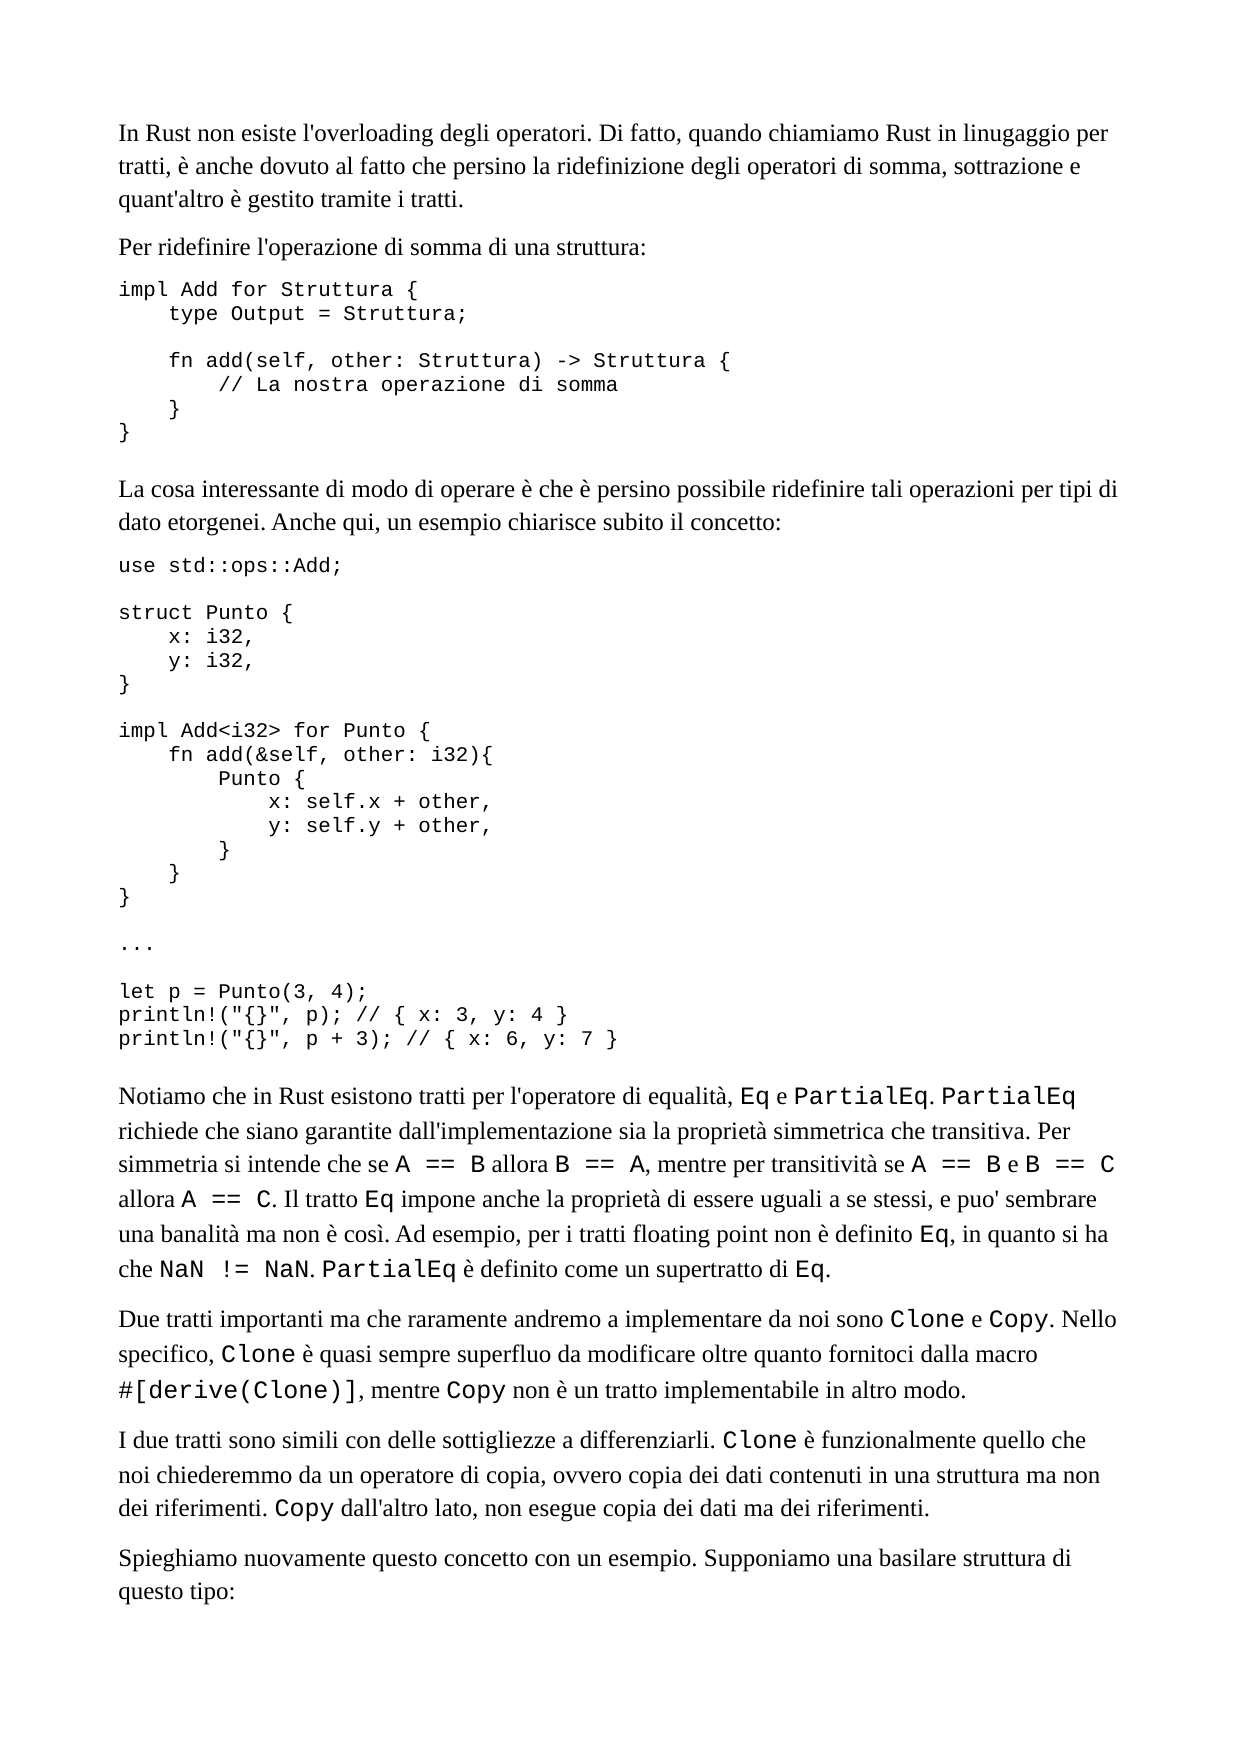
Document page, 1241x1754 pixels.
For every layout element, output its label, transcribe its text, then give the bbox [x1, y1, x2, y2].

text In Rust non esiste l'overloading degli operatori. Di fatto, quando chiamiamo Rust in linugaggio per tratti, è anche dovuto al fatto che persino la ridefinizione degli operatori di somma, sottrazione e quant'altro è gestito tramite i tratti. [118, 118, 1122, 213]
text } [118, 421, 1122, 445]
text } [118, 862, 1122, 886]
text y: self.y + other, [118, 815, 1122, 839]
text La cosa interessante di modo di operare è che è persino possibile ridefinire tali operazioni per tipi di dato etorgenei. Anche qui, un esempio chiarisce subito il concetto: [118, 474, 1122, 536]
text Per ridefinire l'operazione di somma di una struttura: [118, 232, 1122, 261]
text fn add(&self, other: i32){ [118, 744, 1122, 768]
text x: i32, [118, 626, 1122, 649]
text Spieghiamo nuovamente questo concetto con un esempio. Supponiamo una basilare struttura di questo tipo: [118, 1543, 1122, 1604]
text ... [118, 933, 1122, 957]
text } [118, 398, 1122, 421]
text impl Add<i32> for Punto { [118, 721, 1122, 744]
text let p = Punto(3, 4); [118, 981, 1122, 1004]
text Punto { [118, 768, 1122, 791]
text // La nostra operazione di somma [118, 374, 1122, 398]
text I due tratti sono simili con delle sottigliezze a differenziarli. Clone è funzionalmente quello che noi chiederemmo da un operatore di copia, ovvero copia dei dati contenuti in una struttura ma non dei riferimenti. Copy dall'altro lato, non esegue copia dei dati ma dei riferimenti. [118, 1425, 1122, 1524]
text impl Add for Struttura { [118, 279, 1122, 303]
text Due tratti importanti ma che raramente andremo a implementare da noi sono Clone e Copy. Nello specifico, Clone è quasi sempre superfluo da modificare oltre quanto fornitoci dalla macro #[derive(Clone)], mentre Copy non è un tratto implementabile in altro modo. [118, 1304, 1122, 1406]
text println!("{}", p + 3); // { x: 6, y: 7 } [118, 1028, 1122, 1052]
text } [118, 673, 1122, 697]
text fn add(self, other: Struttura) -> Struttura { [118, 350, 1122, 374]
text use std::ops::Add; [118, 555, 1122, 579]
text struct Punto { [118, 602, 1122, 626]
text y: i32, [118, 649, 1122, 673]
text x: self.x + other, [118, 791, 1122, 815]
text } [118, 886, 1122, 910]
text println!("{}", p); // { x: 3, y: 4 } [118, 1004, 1122, 1028]
text type Output = Struttura; [118, 303, 1122, 327]
text Notiamo che in Rust esistono tratti per l'operatore di equalità, Eq e PartialEq. PartialEq richiede che siano garantite dall'implementazione sia la proprietà simmetrica che transitiva. Per simmetria si intende che se A == B allora B == A, mentre per transitività se A == B e B == C allora A == C. Il tratto Eq impone anche la proprietà di essere uguali a se stessi, e puo' sembrare una banalità ma non è così. Ad esempio, per i tratti floating point non è definito Eq, in quanto si ha che NaN != NaN. PartialEq è definito come un supertratto di Eq. [118, 1081, 1122, 1285]
text } [118, 839, 1122, 862]
